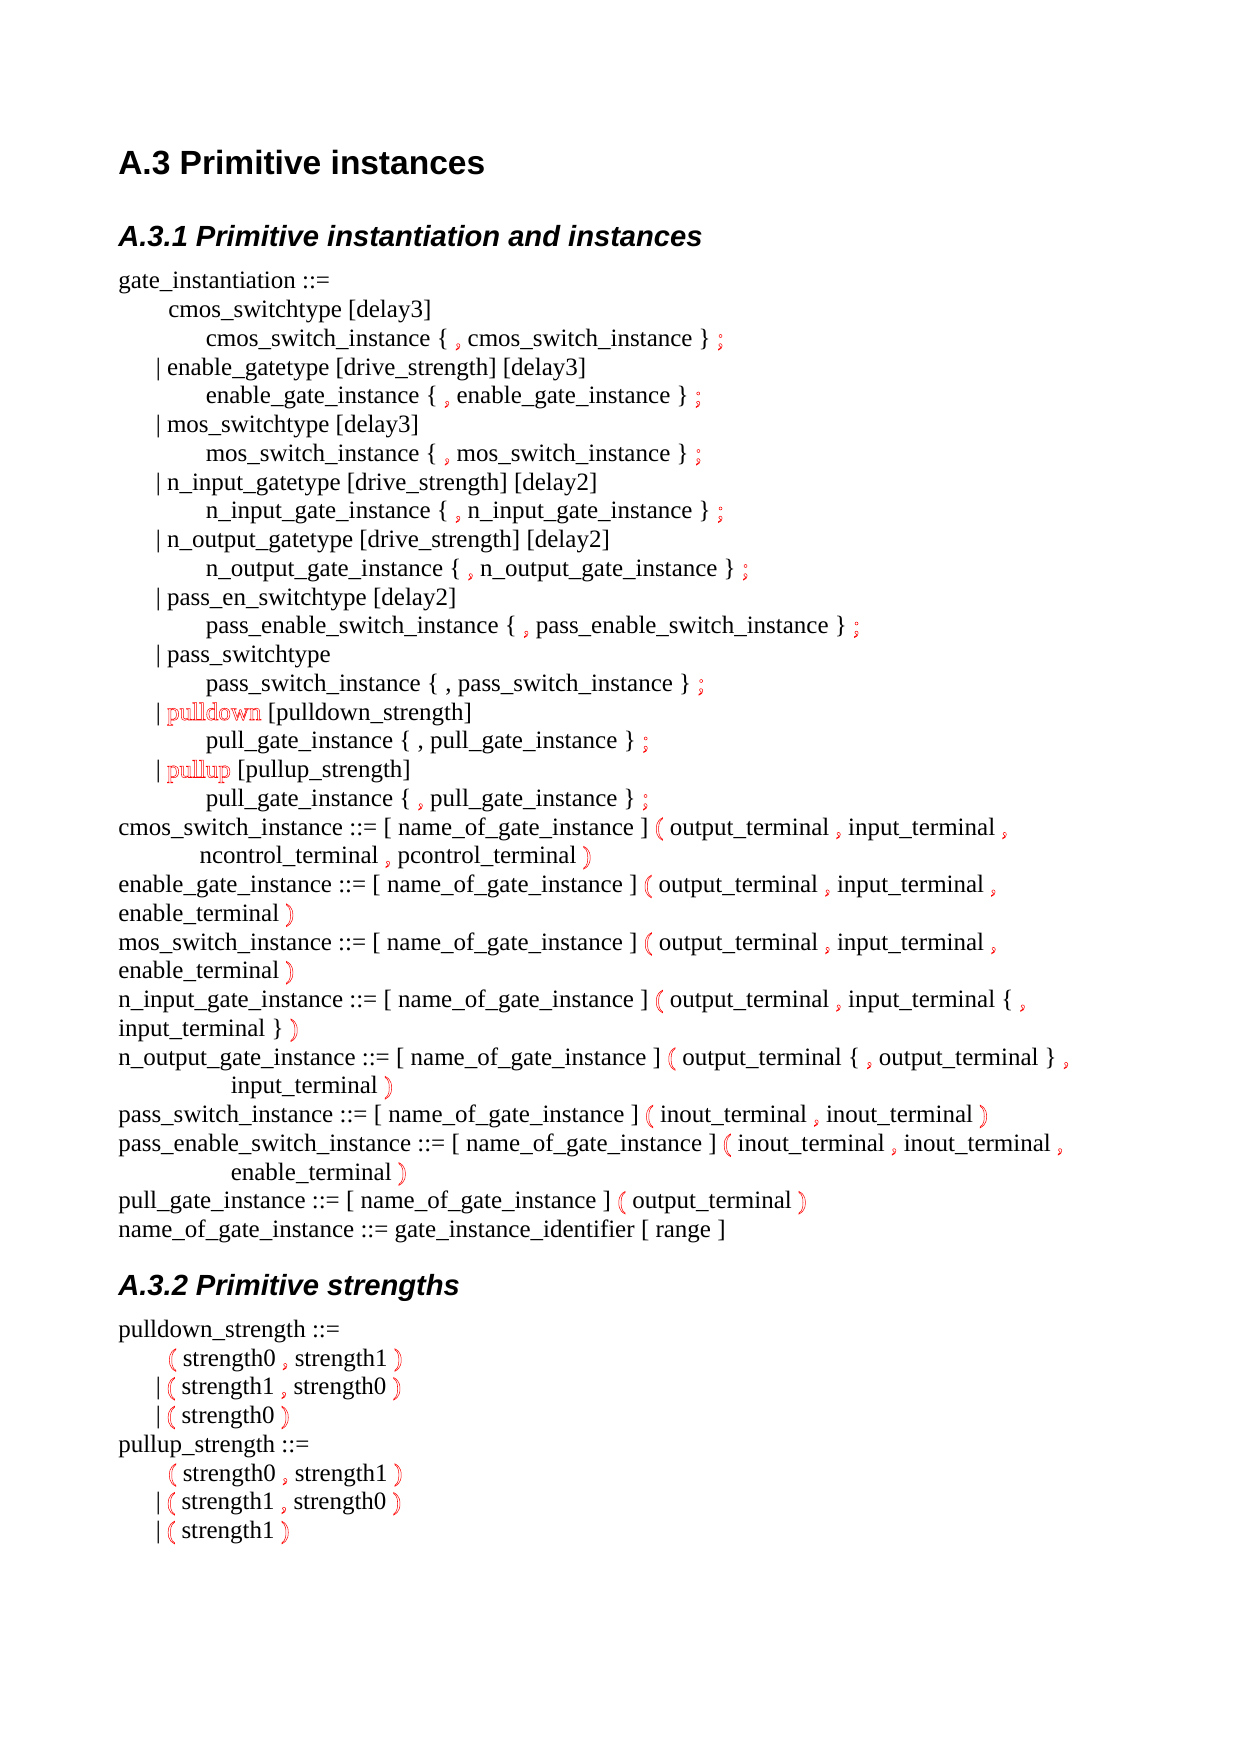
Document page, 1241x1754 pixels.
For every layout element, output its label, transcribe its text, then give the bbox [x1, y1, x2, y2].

text pass_enable_switch_instance ::= [ name_of_gate_instance ] ( inout_terminal , inout_terminal , [118, 1128, 1122, 1157]
text enable_gate_instance { , enable_gate_instance } ; [118, 380, 1122, 409]
text pullup_strength ::= [118, 1429, 1122, 1458]
text | ( strength1 ) [118, 1515, 1122, 1544]
text | enable_gatetype [drive_strength] [delay3] [118, 352, 1122, 380]
text gate_instantiation ::= [118, 265, 1122, 294]
text | pass_switchtype [118, 639, 1122, 668]
text pass_switch_instance { , pass_switch_instance } ; [118, 668, 1122, 697]
text | n_output_gatetype [drive_strength] [delay2] [118, 524, 1122, 553]
text n_input_gate_instance { , n_input_gate_instance } ; [118, 495, 1122, 524]
text n_output_gate_instance ::= [ name_of_gate_instance ] ( output_terminal { , output_terminal } , [118, 1042, 1122, 1070]
text input_terminal ) [118, 1070, 1122, 1099]
subtitle A.3 Primitive instances [118, 143, 1122, 182]
text ( strength0 , strength1 ) [118, 1458, 1122, 1486]
text mos_switch_instance { , mos_switch_instance } ; [118, 438, 1122, 467]
subtitle A.3.2 Primitive strengths [118, 1268, 1122, 1301]
text | n_input_gatetype [drive_strength] [delay2] [118, 467, 1122, 495]
text ( strength0 , strength1 ) [118, 1343, 1122, 1371]
text cmos_switch_instance { , cmos_switch_instance } ; [118, 323, 1122, 352]
text name_of_gate_instance ::= gate_instance_identifier [ range ] [118, 1214, 1122, 1243]
text pull_gate_instance ::= [ name_of_gate_instance ] ( output_terminal ) [118, 1185, 1122, 1214]
text mos_switch_instance ::= [ name_of_gate_instance ] ( output_terminal , input_terminal , enable_terminal ) [118, 927, 1122, 984]
text pulldown_strength ::= [118, 1314, 1122, 1343]
text cmos_switch_instance ::= [ name_of_gate_instance ] ( output_terminal , input_terminal , [118, 812, 1122, 840]
text pass_enable_switch_instance { , pass_enable_switch_instance } ; [118, 610, 1122, 639]
text cmos_switchtype [delay3] [118, 294, 1122, 323]
text ncontrol_terminal , pcontrol_terminal ) [118, 840, 1122, 869]
text | mos_switchtype [delay3] [118, 409, 1122, 438]
text n_input_gate_instance ::= [ name_of_gate_instance ] ( output_terminal , input_terminal { , input_terminal } ) [118, 984, 1122, 1042]
text enable_terminal ) [118, 1157, 1122, 1185]
text pull_gate_instance { , pull_gate_instance } ; [118, 725, 1122, 754]
text | pass_en_switchtype [delay2] [118, 582, 1122, 610]
text n_output_gate_instance { , n_output_gate_instance } ; [118, 553, 1122, 582]
text | ( strength1 , strength0 ) [118, 1486, 1122, 1515]
text | pulldown [pulldown_strength] [118, 697, 1122, 725]
text pull_gate_instance { , pull_gate_instance } ; [118, 783, 1122, 812]
text | ( strength0 ) [118, 1400, 1122, 1429]
text enable_gate_instance ::= [ name_of_gate_instance ] ( output_terminal , input_terminal , enable_terminal ) [118, 869, 1122, 927]
text | pullup [pullup_strength] [118, 754, 1122, 783]
text pass_switch_instance ::= [ name_of_gate_instance ] ( inout_terminal , inout_terminal ) [118, 1099, 1122, 1128]
subtitle A.3.1 Primitive instantiation and instances [118, 219, 1122, 253]
text | ( strength1 , strength0 ) [118, 1371, 1122, 1400]
